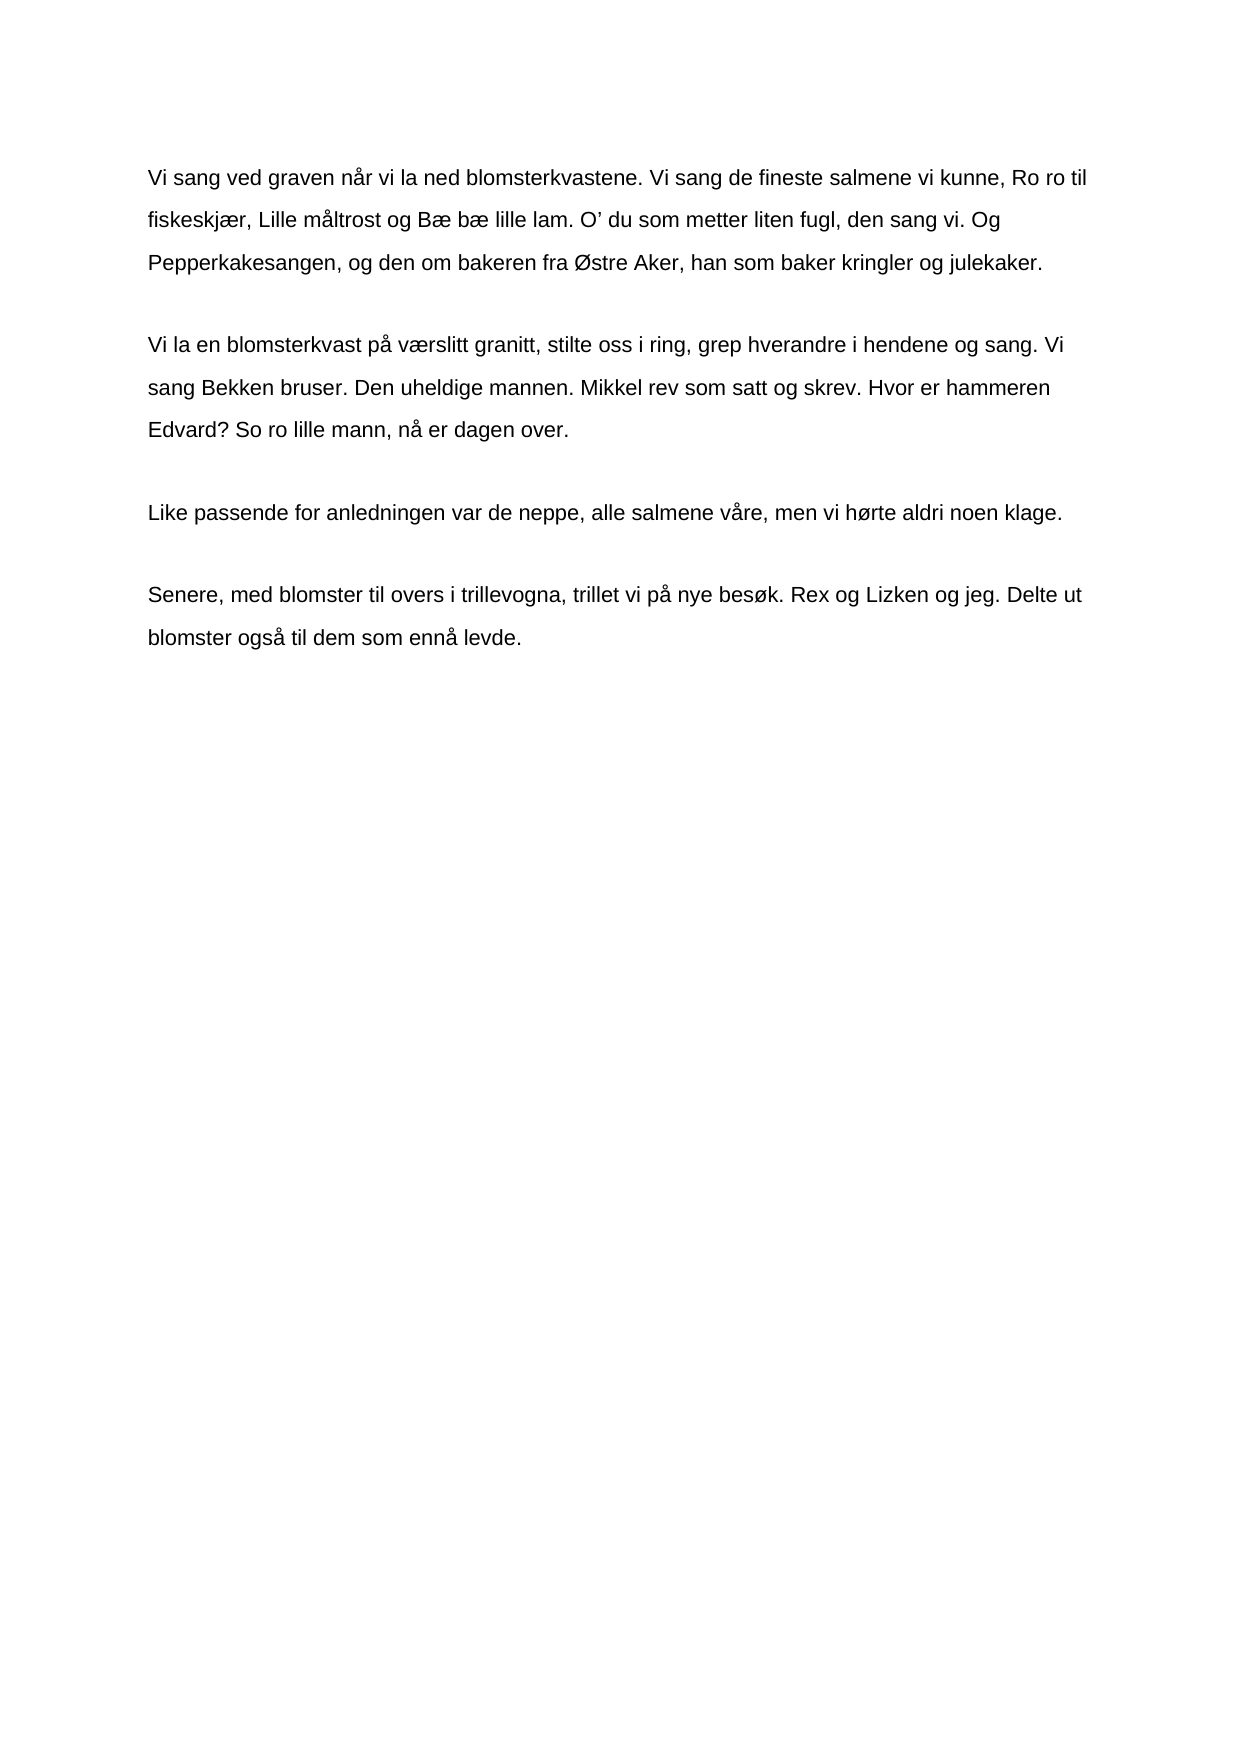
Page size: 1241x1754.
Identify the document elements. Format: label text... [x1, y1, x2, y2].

text Senere, med blomster til overs i trillevogna, trillet vi på nye besøk. Rex og Lizken og jeg. Delte ut blomster også til dem som ennå levde. [148, 565, 1093, 650]
text Vi sang ved graven når vi la ned blomsterkvastene. Vi sang de fineste salmene vi kunne, Ro ro til fiskeskjær, Lille måltrost og Bæ bæ lille lam. O’ du som metter liten fugl, den sang vi. Og Pepperkakesangen, og den om bakeren fra Østre Aker, han som baker kringler og julekaker. [148, 148, 1093, 275]
text Vi la en blomsterkvast på værslitt granitt, stilte oss i ring, grep hverandre i hendene og sang. Vi sang Bekken bruser. Den uheldige mannen. Mikkel rev som satt og skrev. Hvor er hammeren Edvard? So ro lille mann, nå er dagen over. [148, 315, 1093, 443]
text Like passende for anledningen var de neppe, alle salmene våre, men vi hørte aldri noen klage. [148, 483, 1093, 525]
